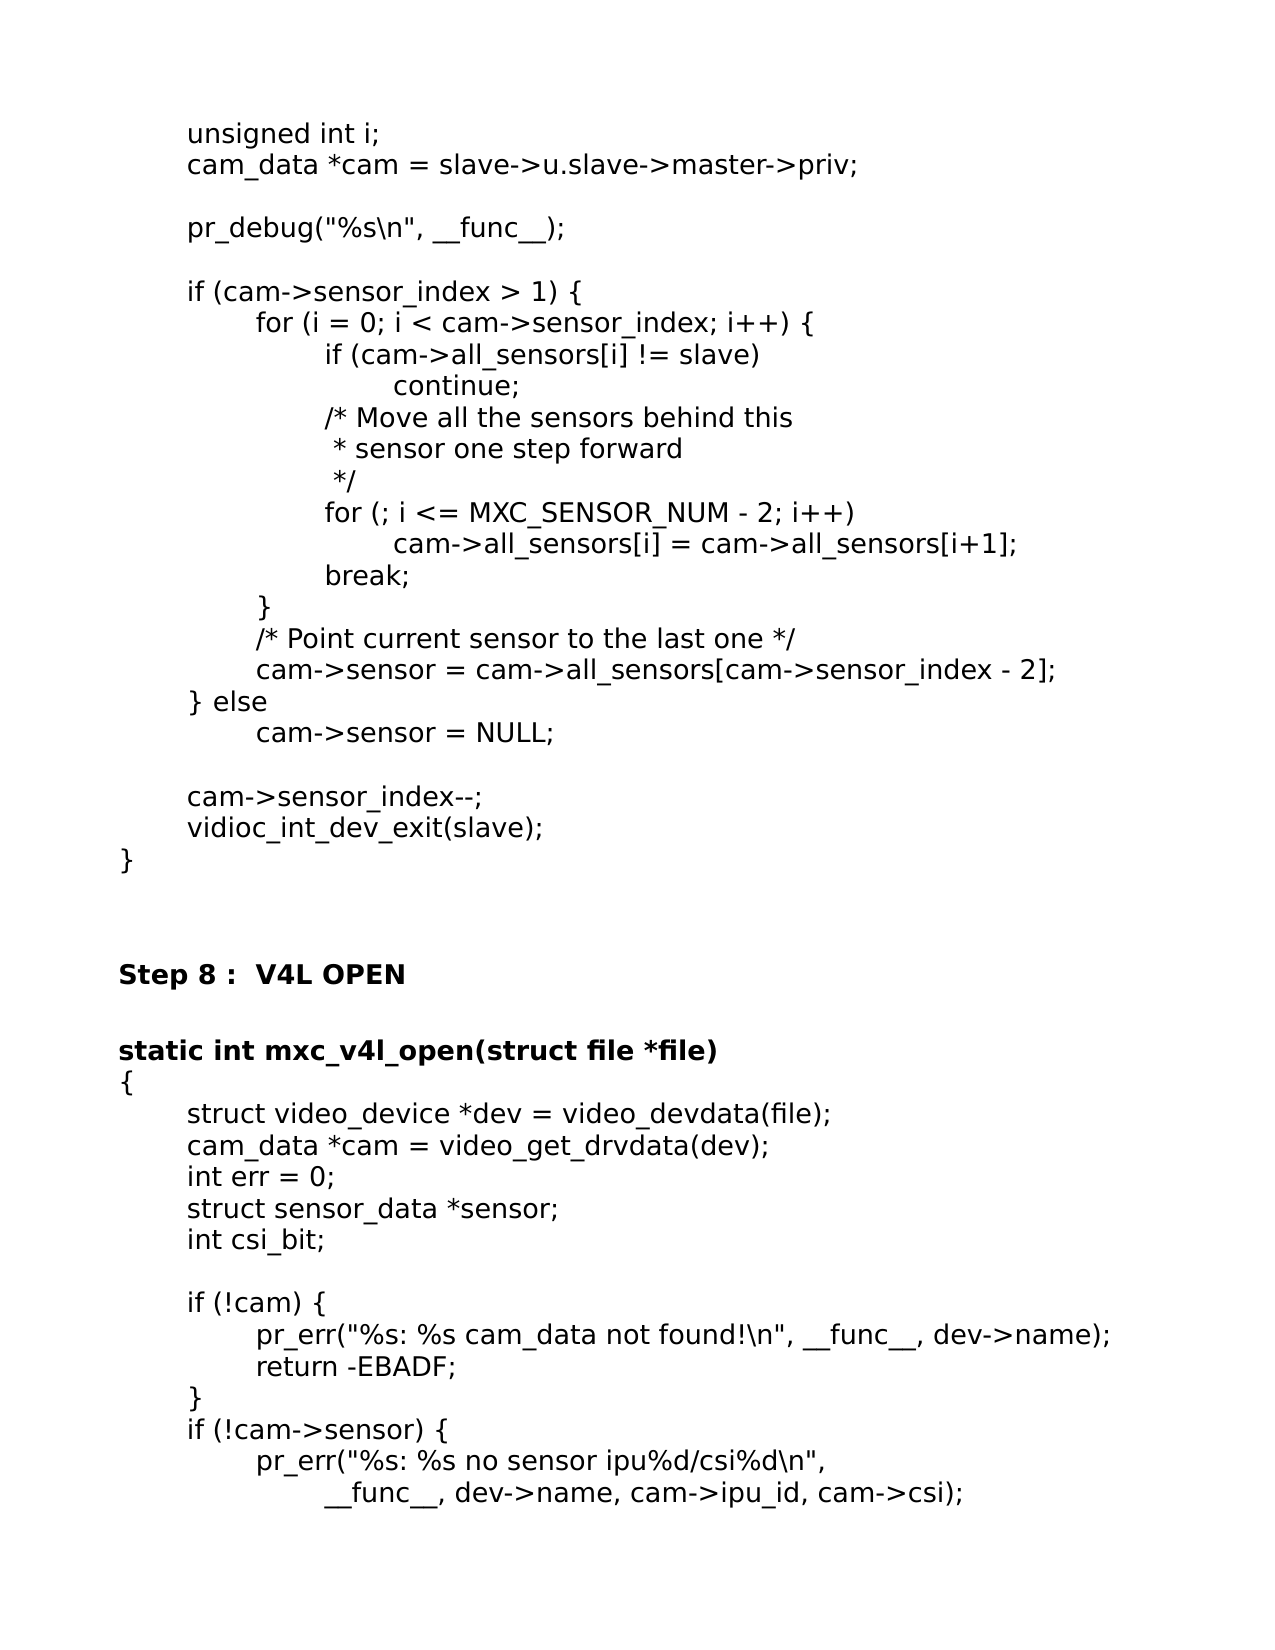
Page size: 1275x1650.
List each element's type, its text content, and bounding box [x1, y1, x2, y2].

text struct sensor_data *sensor; [118, 1193, 1157, 1224]
text /* Point current sensor to the last one */ [118, 623, 1157, 655]
text pr_debug("%s\n", __func__); [118, 213, 1157, 244]
text for (; i <= MXC_SENSOR_NUM - 2; i++) [118, 497, 1157, 528]
text unsigned int i; [118, 118, 1157, 150]
text pr_err("%s: %s cam_data not found!\n", __func__, dev->name); [118, 1319, 1157, 1351]
text } [118, 844, 1157, 876]
text { [118, 1067, 1157, 1098]
text for (i = 0; i < cam->sensor_index; i++) { [118, 307, 1157, 339]
text int err = 0; [118, 1161, 1157, 1193]
text } [118, 1382, 1157, 1414]
text cam->sensor_index--; [118, 781, 1157, 812]
subtitle Step 8 : V4L OPEN [118, 959, 1157, 991]
text if (cam->all_sensors[i] != slave) [118, 339, 1157, 371]
text static int mxc_v4l_open(struct file *file) [118, 1035, 1157, 1067]
text cam_data *cam = slave->u.slave->master->priv; [118, 150, 1157, 181]
text vidioc_int_dev_exit(slave); [118, 812, 1157, 844]
text continue; [118, 371, 1157, 402]
text break; [118, 560, 1157, 592]
text int csi_bit; [118, 1224, 1157, 1256]
text */ [118, 465, 1157, 497]
text cam->sensor = cam->all_sensors[cam->sensor_index - 2]; [118, 655, 1157, 686]
text struct video_device *dev = video_devdata(file); [118, 1098, 1157, 1130]
text if (cam->sensor_index > 1) { [118, 276, 1157, 307]
text } else [118, 686, 1157, 718]
text /* Move all the sensors behind this [118, 402, 1157, 434]
text if (!cam) { [118, 1288, 1157, 1319]
text cam->sensor = NULL; [118, 718, 1157, 749]
text cam_data *cam = video_get_drvdata(dev); [118, 1130, 1157, 1161]
text if (!cam->sensor) { [118, 1414, 1157, 1446]
text return -EBADF; [118, 1351, 1157, 1382]
text } [118, 592, 1157, 623]
text cam->all_sensors[i] = cam->all_sensors[i+1]; [118, 528, 1157, 560]
text pr_err("%s: %s no sensor ipu%d/csi%d\n", [118, 1446, 1157, 1477]
text * sensor one step forward [118, 434, 1157, 465]
text __func__, dev->name, cam->ipu_id, cam->csi); [118, 1477, 1157, 1509]
